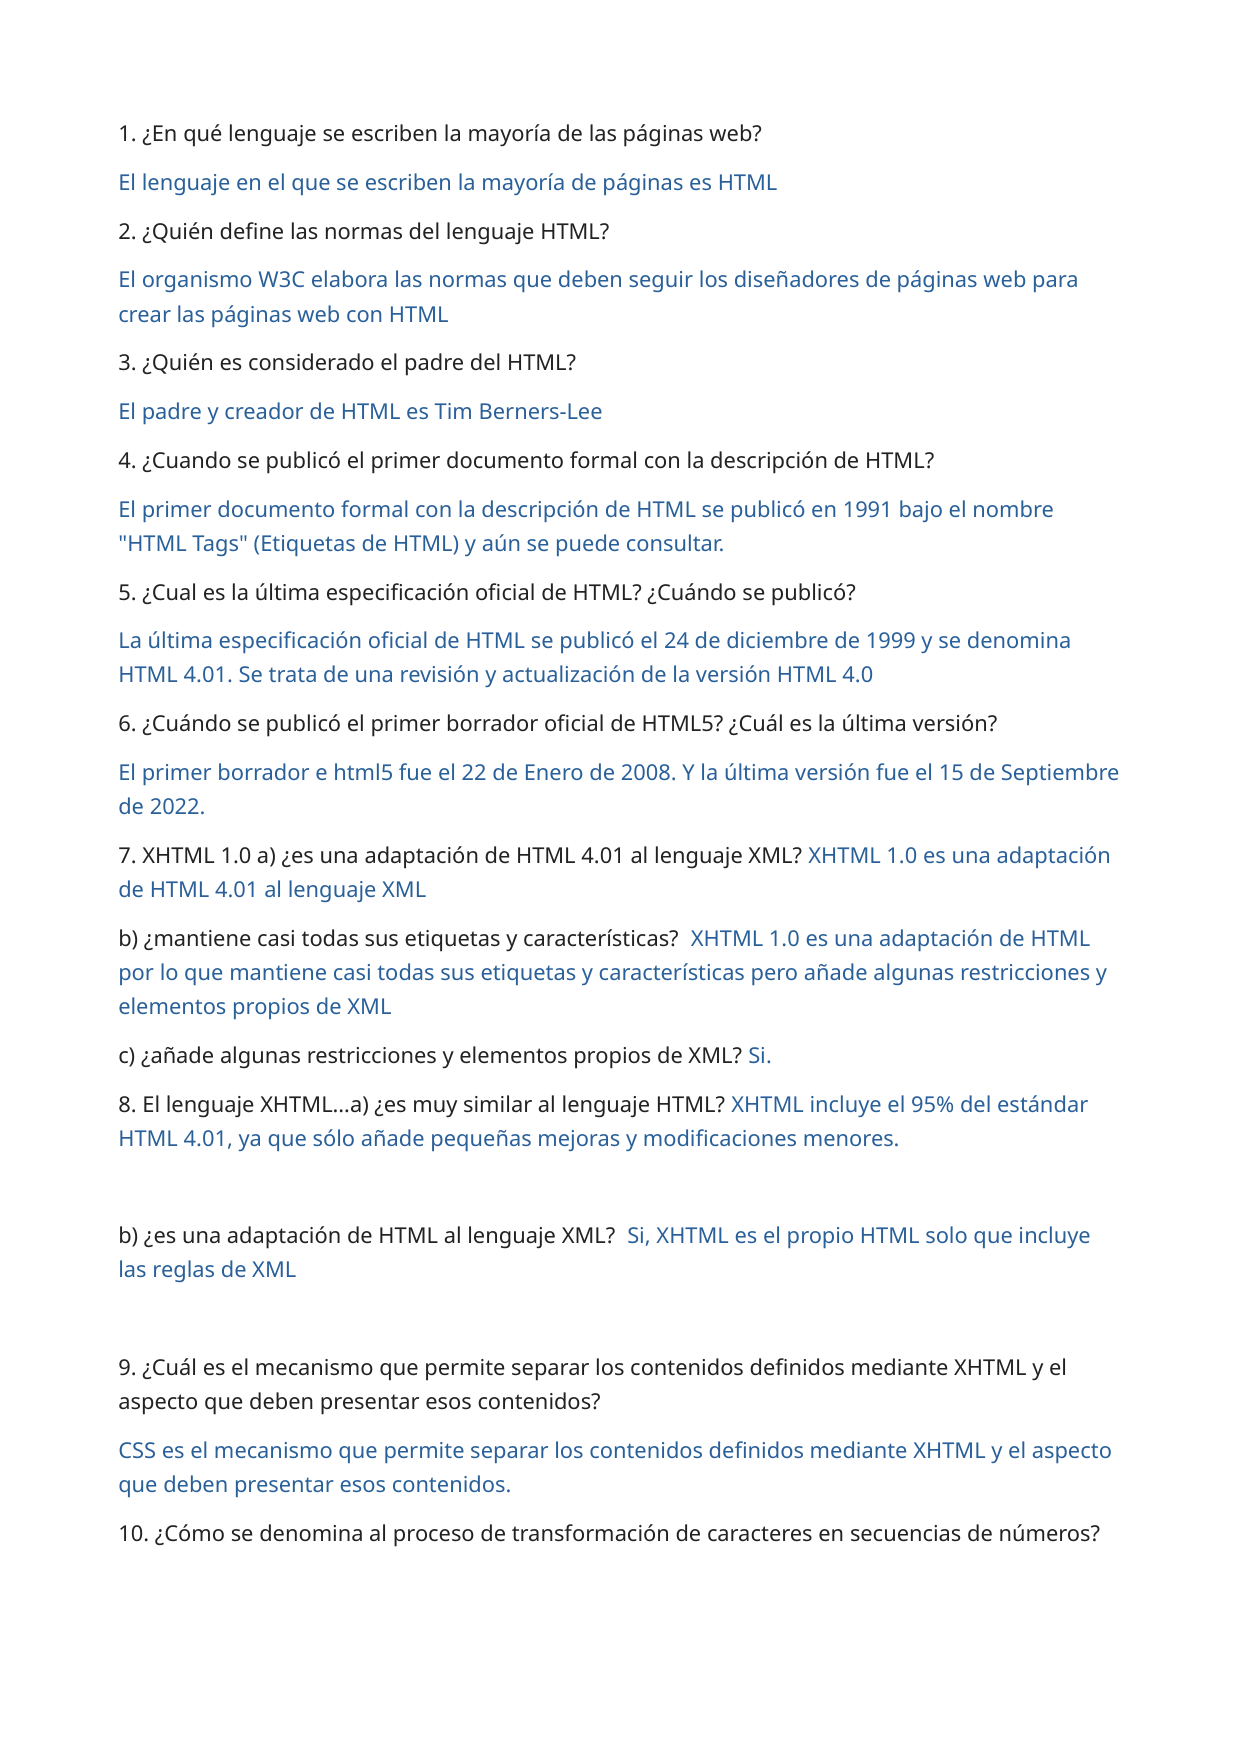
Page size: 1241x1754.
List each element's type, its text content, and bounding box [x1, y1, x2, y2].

text 6. ¿Cuándo se publicó el primer borrador oficial de HTML5? ¿Cuál es la última versión? [118, 708, 1122, 738]
text 9. ¿Cuál es el mecanismo que permite separar los contenidos definidos mediante XHTML y el aspecto que deben presentar esos contenidos? [118, 1352, 1122, 1416]
text 7. XHTML 1.0 a) ¿es una adaptación de HTML 4.01 al lenguaje XML? XHTML 1.0 es una adaptación de HTML 4.01 al lenguaje XML [118, 840, 1122, 904]
text 4. ¿Cuando se publicó el primer documento formal con la descripción de HTML? [118, 445, 1122, 474]
text c) ¿añade algunas restricciones y elementos propios de XML? Si. [118, 1040, 1122, 1069]
text El primer borrador e html5 fue el 22 de Enero de 2008. Y la última versión fue el 15 de Septiembre de 2022. [118, 757, 1122, 821]
text 10. ¿Cómo se denomina al proceso de transformación de caracteres en secuencias de números? [118, 1518, 1122, 1547]
text El primer documento formal con la descripción de HTML se publicó en 1991 bajo el nombre "HTML Tags" (Etiquetas de HTML) y aún se puede consultar. [118, 493, 1122, 557]
text 2. ¿Quién define las normas del lenguaje HTML? [118, 216, 1122, 245]
text El lenguaje en el que se escriben la mayoría de páginas es HTML [118, 167, 1122, 197]
text CSS es el mecanismo que permite separar los contenidos definidos mediante XHTML y el aspecto que deben presentar esos contenidos. [118, 1435, 1122, 1499]
text b) ¿es una adaptación de HTML al lenguaje XML? Si, XHTML es el propio HTML solo que incluye las reglas de XML [118, 1220, 1122, 1284]
text El organismo W3C elabora las normas que deben seguir los diseñadores de páginas web para crear las páginas web con HTML [118, 264, 1122, 328]
text 3. ¿Quién es considerado el padre del HTML? [118, 347, 1122, 377]
text El padre y creador de HTML es Tim Berners-Lee [118, 396, 1122, 426]
text 8. El lenguaje XHTML…a) ¿es muy similar al lenguaje HTML? XHTML incluye el 95% del estándar HTML 4.01, ya que sólo añade pequeñas mejoras y modificaciones menores. [118, 1088, 1122, 1152]
text b) ¿mantiene casi todas sus etiquetas y características? XHTML 1.0 es una adaptación de HTML por lo que mantiene casi todas sus etiquetas y características pero añade algunas restricciones y elementos propios de XML [118, 923, 1122, 1021]
text 5. ¿Cual es la última especificación oficial de HTML? ¿Cuándo se publicó? [118, 576, 1122, 606]
text La última especificación oficial de HTML se publicó el 24 de diciembre de 1999 y se denomina HTML 4.01. Se trata de una revisión y actualización de la versión HTML 4.0 [118, 625, 1122, 689]
text 1. ¿En qué lenguaje se escriben la mayoría de las páginas web? [118, 118, 1122, 148]
